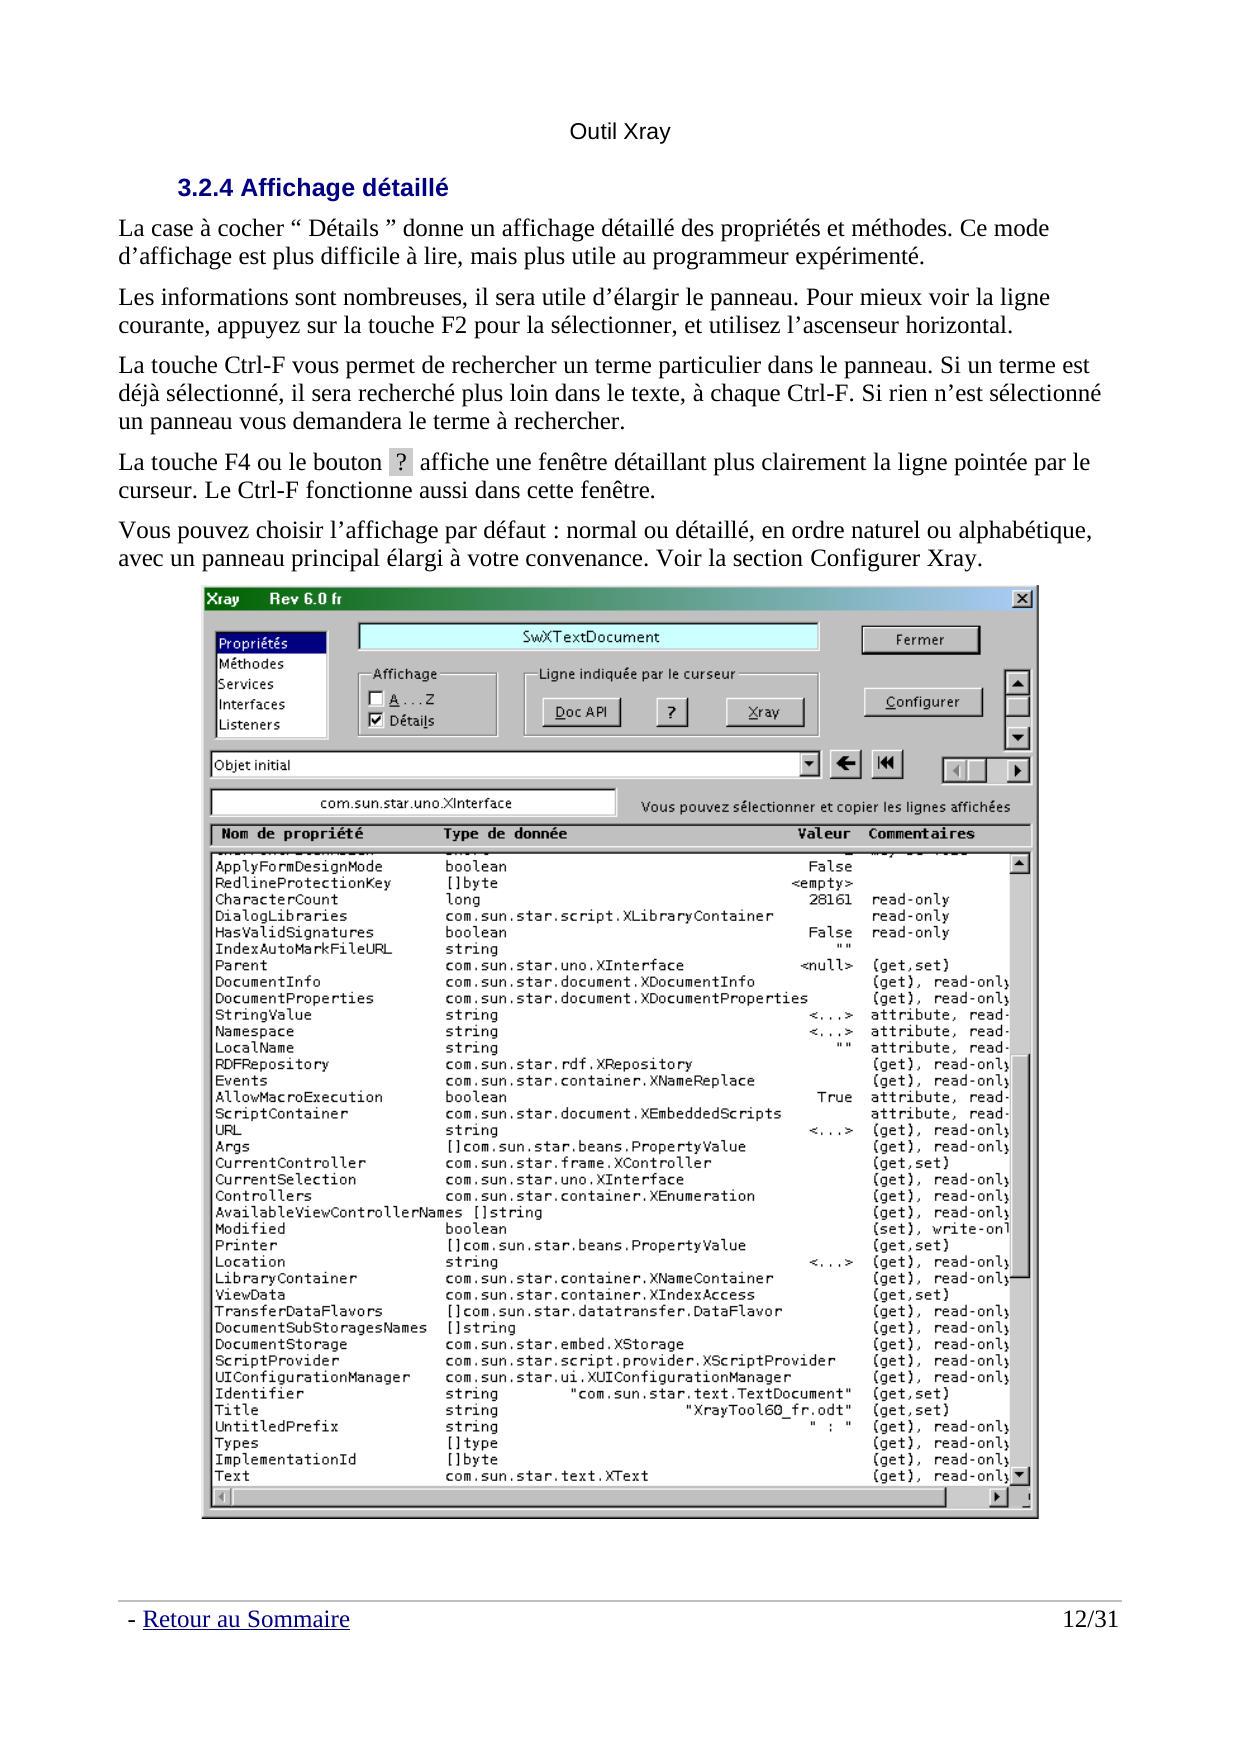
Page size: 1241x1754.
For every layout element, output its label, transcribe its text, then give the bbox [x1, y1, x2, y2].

text La case à cocher “ Détails ” donne un affichage détaillé des propriétés et méthodes. Ce mode d’affichage est plus difficile à lire, mais plus utile au programmeur expérimenté. [118, 214, 1122, 270]
subtitle Affichage détaillé [177, 174, 1122, 202]
text Vous pouvez choisir l’affichage par défaut : normal ou détaillé, en ordre naturel ou alphabétique, avec un panneau principal élargi à votre convenance. Voir la section Configurer Xray. [118, 516, 1122, 572]
text La touche Ctrl-F vous permet de rechercher un terme particulier dans le panneau. Si un terme est déjà sélectionné, il sera recherché plus loin dans le texte, à chaque Ctrl-F. Si rien n’est sélectionné un panneau vous demandera le terme à rechercher. [118, 351, 1122, 435]
text La touche F4 ou le bouton ? affiche une fenêtre détaillant plus clairement la ligne pointée par le curseur. Le Ctrl-F fonctionne aussi dans cette fenêtre. [118, 448, 1122, 504]
picture [201, 585, 1039, 1519]
text Les informations sont nombreuses, il sera utile d’élargir le panneau. Pour mieux voir la ligne courante, appuyez sur la touche F2 pour la sélectionner, et utilisez l’ascenseur horizontal. [118, 283, 1122, 339]
